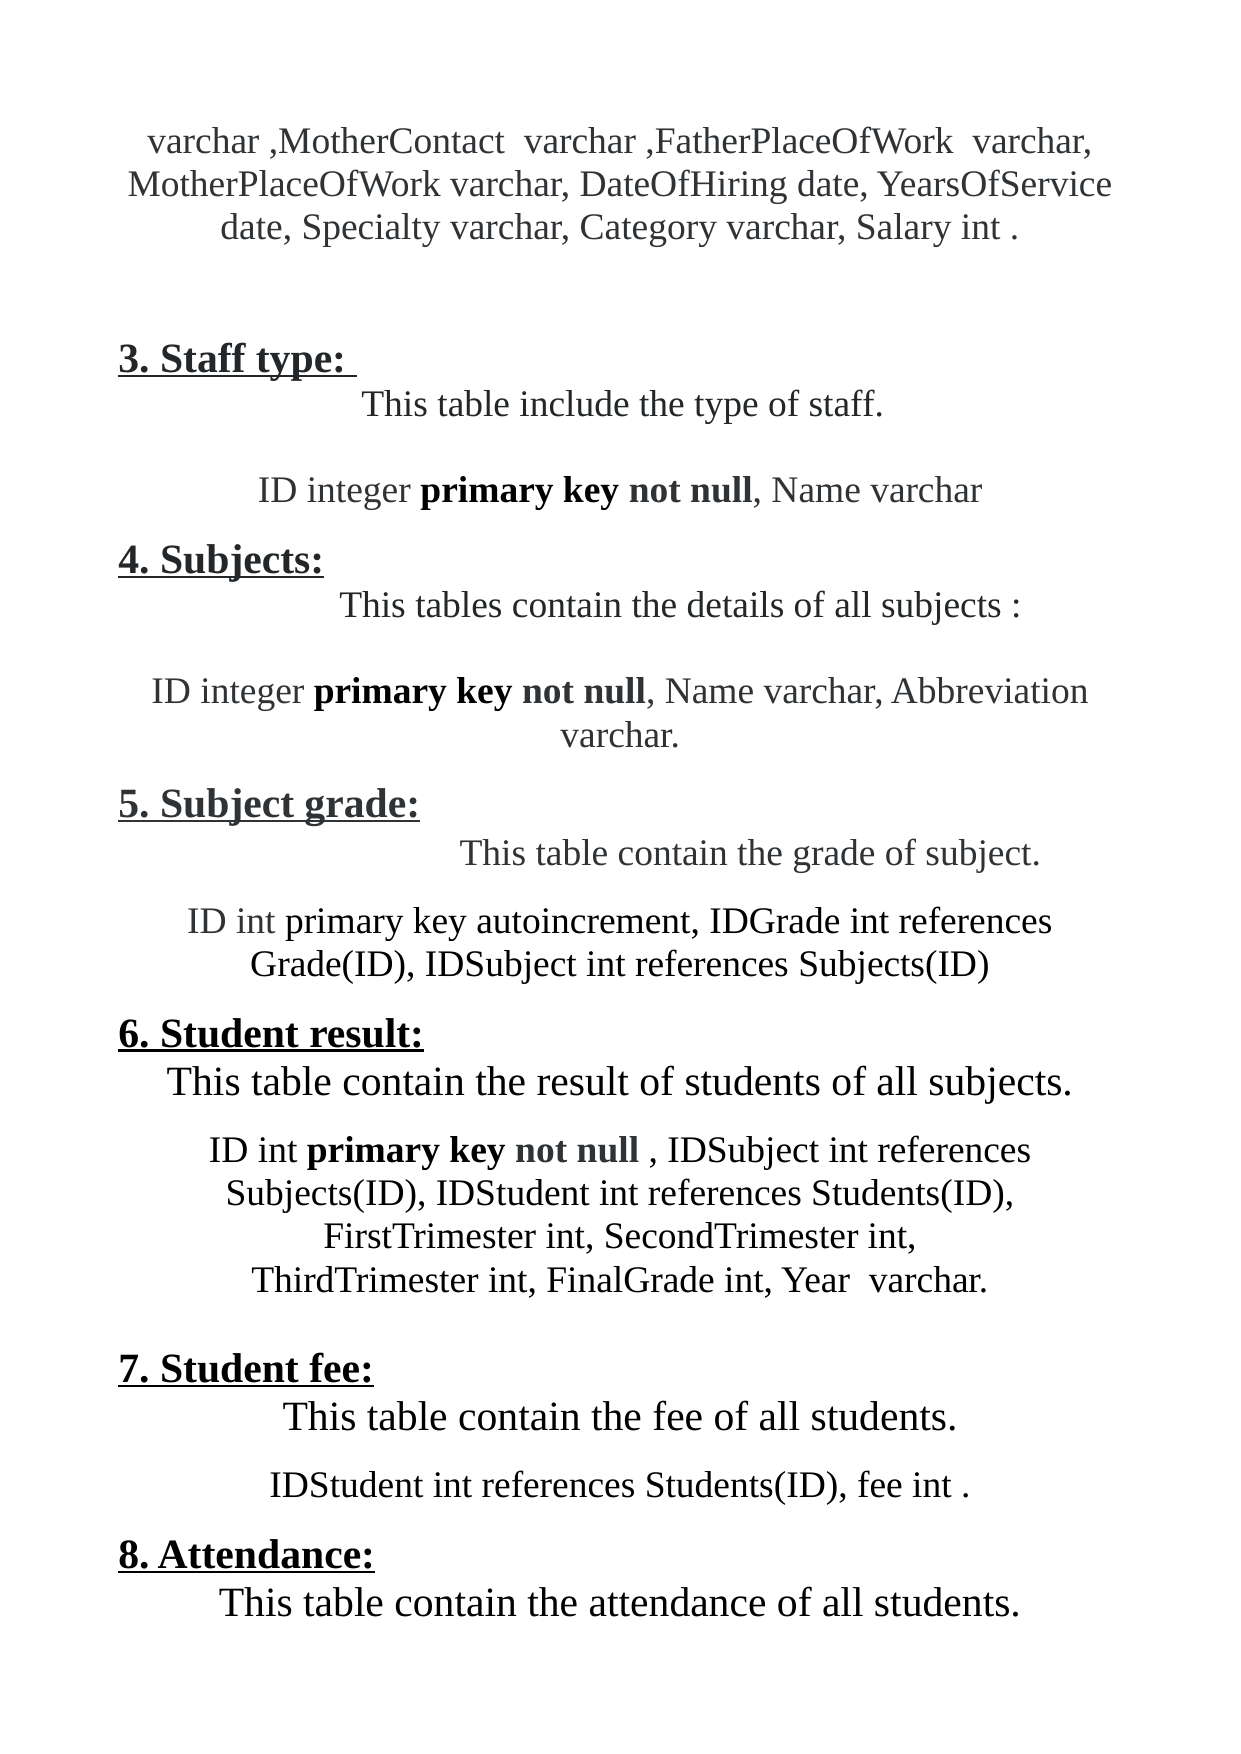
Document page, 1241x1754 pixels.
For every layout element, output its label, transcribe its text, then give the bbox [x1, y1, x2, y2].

text ID int primary key autoincrement, IDGrade int references Grade(ID), IDSubject int references Subjects(ID) [118, 898, 1122, 984]
text ThirdTrimester int, FinalGrade int, Year varchar. [118, 1257, 1122, 1300]
text ID integer primary key not null, Name varchar, Abbreviation varchar. [118, 669, 1122, 755]
text varchar ,MotherContact varchar ,FatherPlaceOfWork varchar, MotherPlaceOfWork varchar, DateOfHiring date, YearsOfService date, Specialty varchar, Category varchar, Salary int . [118, 118, 1122, 247]
text This table contain the result of students of all subjects. [118, 1056, 1122, 1104]
text 5. Subject grade: [118, 779, 1122, 827]
text This table contain the fee of all students. [118, 1391, 1122, 1439]
text This tables contain the details of all subjects : [118, 583, 1122, 626]
text This table contain the grade of subject. [118, 827, 1122, 874]
text ID integer primary key not null, Name varchar [118, 468, 1122, 511]
text 3. Staff type: [118, 334, 1122, 382]
text This table include the type of staff. [118, 382, 1122, 425]
text This table contain the attendance of all students. [118, 1577, 1122, 1625]
text 8. Attendance: [118, 1529, 1122, 1577]
text IDStudent int references Students(ID), fee int . [118, 1463, 1122, 1506]
text ID int primary key not null , IDSubject int references Subjects(ID), IDStudent int references Students(ID), FirstTrimester int, SecondTrimester int, [118, 1128, 1122, 1257]
text 4. Subjects: [118, 535, 1122, 583]
text 6. Student result: [118, 1008, 1122, 1056]
text 7. Student fee: [118, 1343, 1122, 1391]
